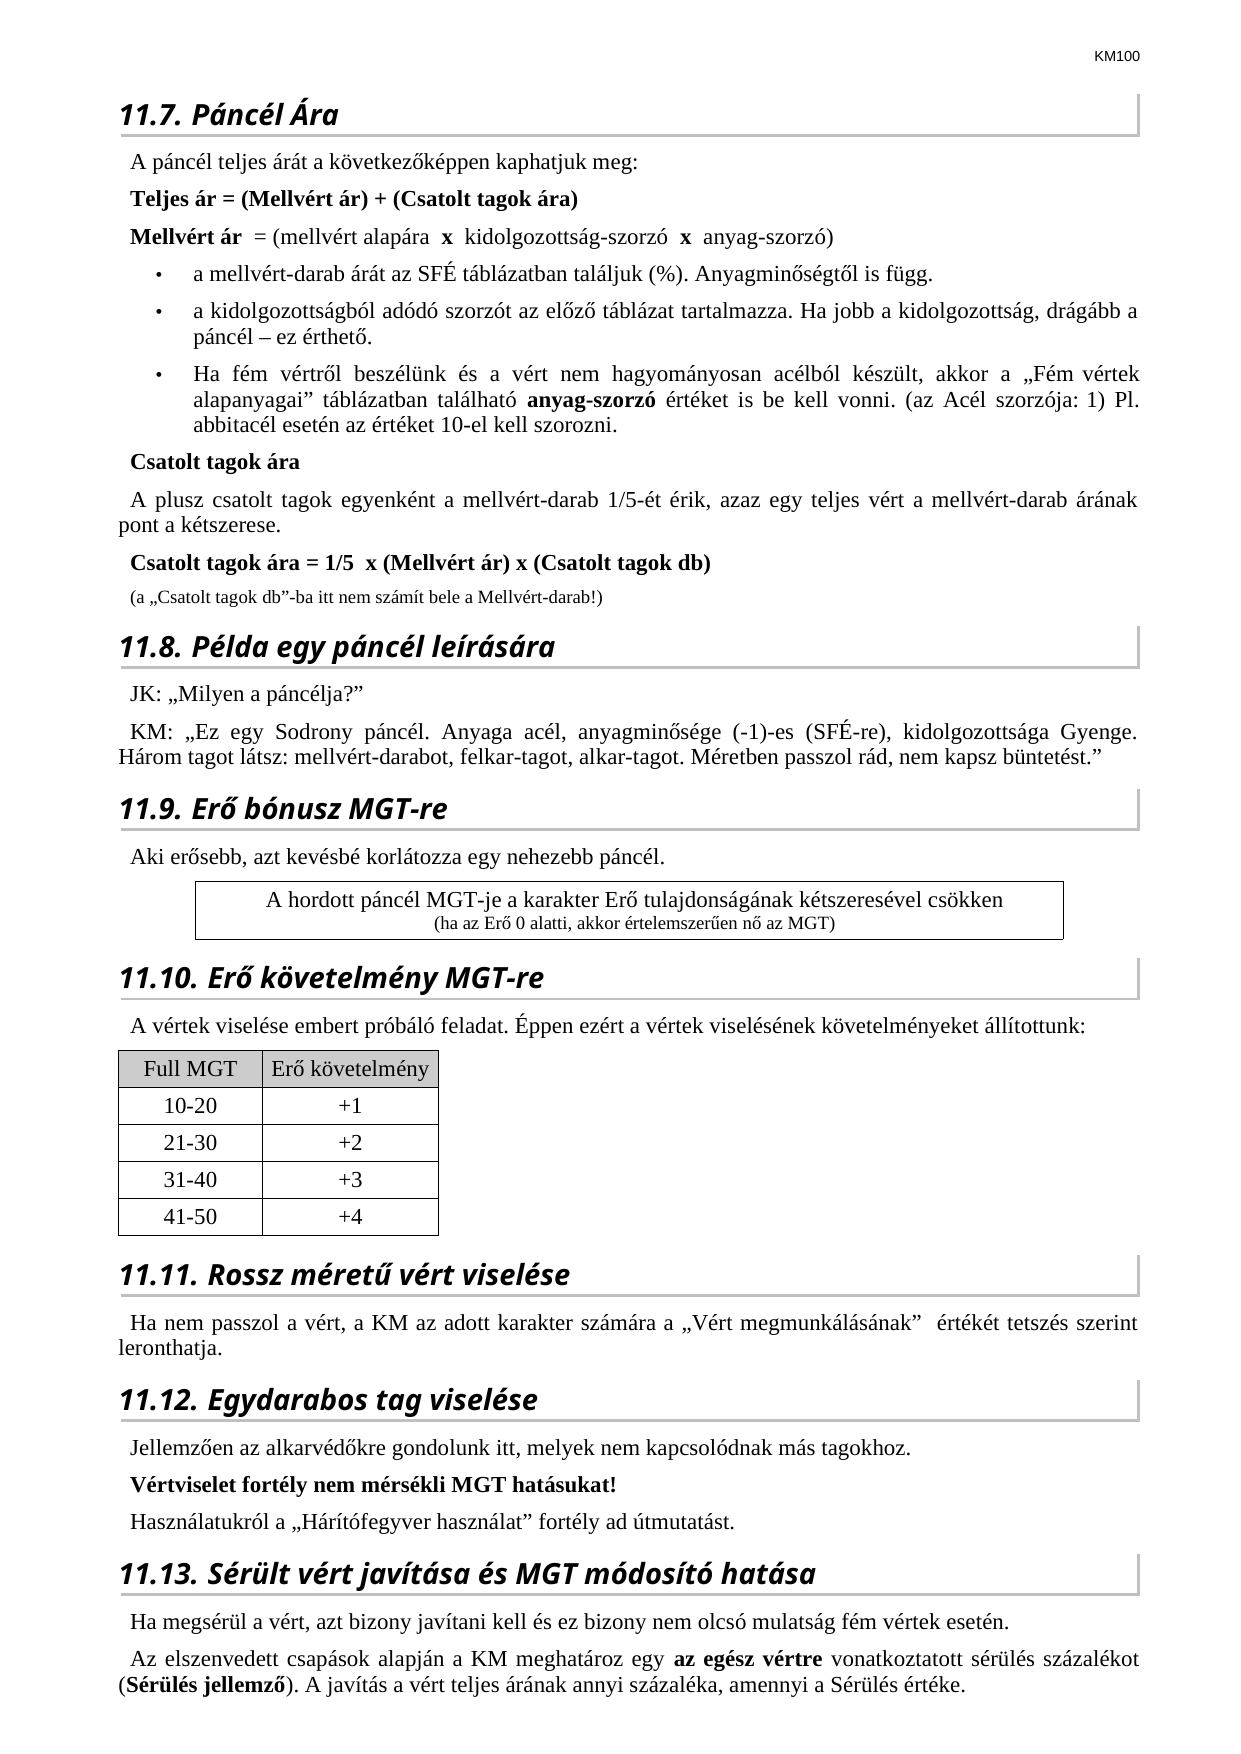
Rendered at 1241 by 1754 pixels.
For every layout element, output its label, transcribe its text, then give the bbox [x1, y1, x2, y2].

list a mellvért-darab árát az SFÉ táblázatban találjuk (%). Anyagminőségtől is függ. [156, 261, 1140, 286]
list Ha fém vértről beszélünk és a vért nem hagyományosan acélból készült, akkor a „Fém vértek alapanyagai” táblázatban található anyag-szorzó értéket is be kell vonni. (az Acél szorzója: 1) Pl. abbitacél esetén az értéket 10-el kell szorozni. [156, 361, 1140, 437]
text Mellvért ár = (mellvért alapára x kidolgozottság-szorzó x anyag-szorzó) [118, 223, 1140, 249]
table_cell +1 [263, 1088, 438, 1124]
text (a „Csatolt tagok db”-ba itt nem számít bele a Mellvért-darab!) [118, 587, 1140, 607]
subtitle Egydarabos tag viselése [118, 1379, 1137, 1419]
table_header A hordott páncél MGT-je a karakter Erő tulajdonságának kétszeresével csökken (ha az Erő 0 alatti, akkor értelemszerűen nő az MGT) [196, 882, 1063, 939]
text A vértek viselése embert próbáló feladat. Éppen ezért a vértek viselésének követelményeket állítottunk: [118, 1013, 1140, 1038]
text JK: „Milyen a páncélja?” [118, 681, 1140, 707]
subtitle Erő bónusz MGT-re [118, 788, 1137, 828]
text Az elszenvedett csapások alapján a KM meghatároz egy az egész vértre vonatkoztatott sérülés százalékot (Sérülés jellemző). A javítás a vért teljes árának annyi százaléka, amennyi a Sérülés értéke. [118, 1646, 1140, 1697]
text KM: „Ez egy Sodrony páncél. Anyaga acél, anyagminősége (-1)-es (SFÉ-re), kidolgozottsága Gyenge. Három tagot látsz: mellvért-darabot, felkar-tagot, alkar-tagot. Méretben passzol rád, nem kapsz büntetést.” [118, 719, 1140, 770]
list a kidolgozottságból adódó szorzót az előző táblázat tartalmazza. Ha jobb a kidolgozottság, drágább a páncél – ez érthető. [156, 298, 1140, 349]
text A páncél teljes árát a következőképpen kaphatjuk meg: [118, 149, 1140, 174]
table_cell 21-30 [119, 1125, 262, 1161]
subtitle Páncél Ára [118, 94, 1137, 134]
subtitle Példa egy páncél leírására [118, 626, 1137, 666]
subtitle Sérült vért javítása és MGT módosító hatása [118, 1553, 1137, 1593]
text Csatolt tagok ára = 1/5 x (Mellvért ár) x (Csatolt tagok db) [118, 549, 1140, 575]
table_cell 31-40 [119, 1162, 262, 1198]
text Használatukról a „Hárítófegyver használat” fortély ad útmutatást. [118, 1509, 1140, 1535]
text Jellemzően az alkarvédőkre gondolunk itt, melyek nem kapcsolódnak más tagokhoz. [118, 1434, 1140, 1460]
text Csatolt tagok ára [118, 449, 1140, 475]
text Aki erősebb, azt kevésbé korlátozza egy nehezebb páncél. [118, 844, 1140, 869]
table_header Full MGT [119, 1051, 262, 1087]
text Vértviselet fortély nem mérsékli MGT hatásukat! [118, 1472, 1140, 1497]
table_cell 10-20 [119, 1088, 262, 1124]
subtitle Erő követelmény MGT-re [118, 958, 1137, 997]
table_cell +2 [263, 1125, 438, 1161]
table_header Erő követelmény [263, 1051, 438, 1087]
subtitle Rossz méretű vért viselése [118, 1254, 1137, 1294]
table_cell +3 [263, 1162, 438, 1198]
text Ha nem passzol a vért, a KM az adott karakter számára a „Vért megmunkálásának” értékét tetszés szerint leronthatja. [118, 1309, 1140, 1361]
table_cell +4 [263, 1199, 438, 1235]
text A plusz csatolt tagok egyenként a mellvért-darab 1/5-ét érik, azaz egy teljes vért a mellvért-darab árának pont a kétszerese. [118, 487, 1140, 538]
text Teljes ár = (Mellvért ár) + (Csatolt tagok ára) [118, 186, 1140, 212]
table_cell 41-50 [119, 1199, 262, 1235]
text Ha megsérül a vért, azt bizony javítani kell és ez bizony nem olcsó mulatság fém vértek esetén. [118, 1609, 1140, 1634]
